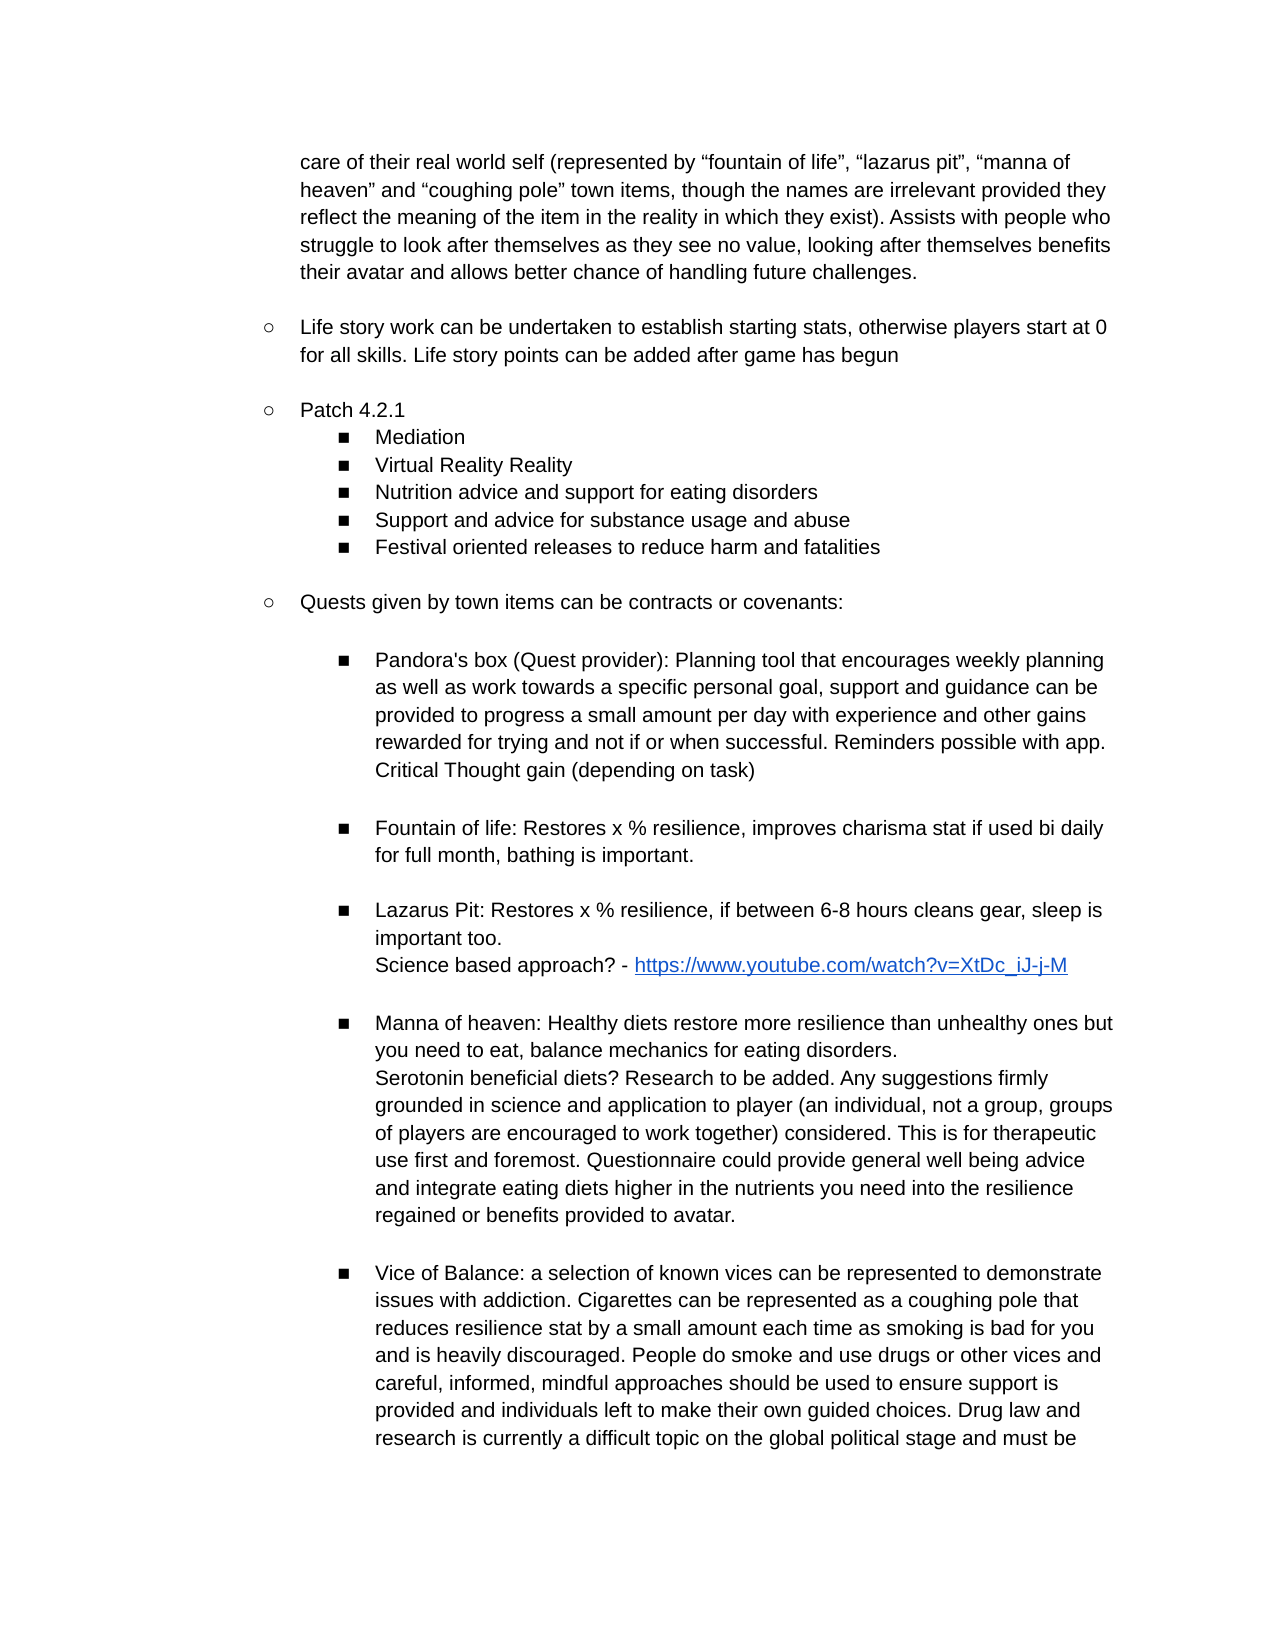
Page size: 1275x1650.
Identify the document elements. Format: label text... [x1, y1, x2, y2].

list Nutrition advice and support for eating disorders [337, 480, 1125, 504]
list Manna of heaven: Healthy diets restore more resilience than unhealthy ones but you need to eat, balance mechanics for eating disorders. [337, 1011, 1125, 1062]
list Life story work can be undertaken to establish starting stats, otherwise players start at 0 for all skills. Life story points can be added after game has begun [262, 315, 1125, 366]
list Patch 4.2.1 [262, 397, 1125, 421]
list Lazarus Pit: Restores x % resilience, if between 6-8 hours cleans gear, sleep is important too. [337, 898, 1125, 949]
list Festival oriented releases to reduce harm and fatalities [337, 535, 1125, 559]
list Pandora's box (Quest provider): Planning tool that encourages weekly planning as well as work towards a specific personal goal, support and guidance can be provided to progress a small amount per day with experience and other gains rewarded for trying and not if or when successful. Reminders possible with app. Critical Thought gain (depending on task) [337, 648, 1125, 782]
list Support and advice for substance usage and abuse [337, 507, 1125, 531]
list Vice of Balance: a selection of known vices can be represented to demonstrate issues with addiction. Cigarettes can be represented as a coughing pole that reduces resilience stat by a small amount each time as smoking is bad for you and is heavily discouraged. People do smoke and use drugs or other vices and careful, informed, mindful approaches should be used to ensure support is provided and individuals left to make their own guided choices. Drug law and research is currently a difficult topic on the global political stage and must be [337, 1261, 1125, 1450]
list Fountain of life: Restores x % resilience, improves charisma stat if used bi daily for full month, bathing is important. [337, 815, 1125, 867]
list care of their real world self (represented by “fountain of life”, “lazarus pit”, “manna of heaven” and “coughing pole” town items, though the names are irrelevant provided they reflect the meaning of the item in the reality in which they exist). Assists with people who struggle to look after themselves as they see no value, looking after themselves benefits their avatar and allows better chance of handling future challenges. [262, 150, 1125, 284]
text Serotonin beneficial diets? Research to be added. Any suggestions firmly grounded in science and application to player (an individual, not a group, groups of players are encouraged to work together) considered. This is for therapeutic use first and foremost. Questionnaire could provide general well being advice and integrate eating diets higher in the nutrients you need into the resilience regained or benefits provided to avatar. [375, 1066, 1125, 1227]
list Mediation [337, 425, 1125, 449]
text Science based approach? - https://www.youtube.com/watch?v=XtDc_iJ-j-M [300, 953, 1125, 977]
list Virtual Reality Reality [337, 452, 1125, 476]
list Quests given by town items can be contracts or covenants: [262, 590, 1125, 614]
